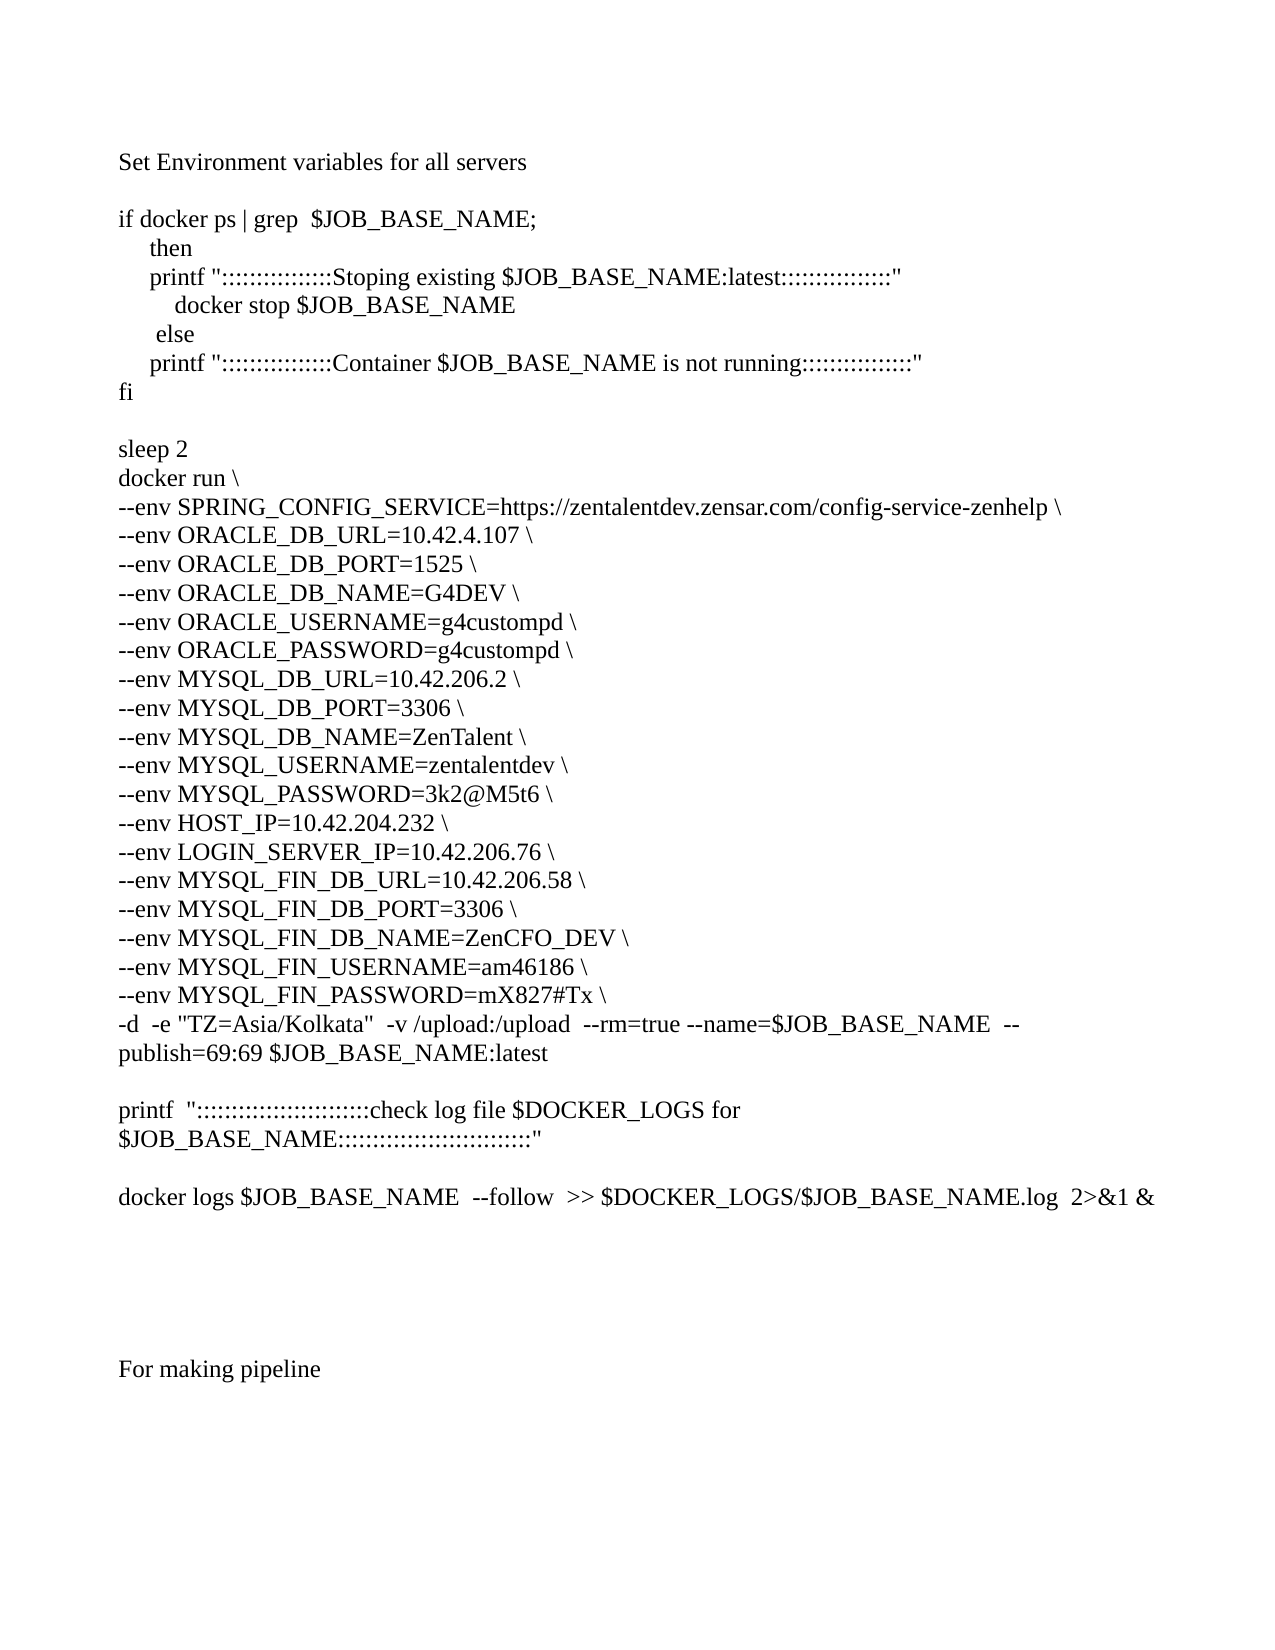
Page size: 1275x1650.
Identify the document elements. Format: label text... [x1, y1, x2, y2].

text Set Environment variables for all servers [118, 147, 1157, 176]
text --env ORACLE_DB_URL=10.42.4.107 \ [118, 521, 1157, 549]
text docker stop $JOB_BASE_NAME [118, 291, 1157, 319]
text else [118, 319, 1157, 348]
text printf ":::::::::::::::::::::::::check log file $DOCKER_LOGS for $JOB_BASE_NAME::::::::::::::::::::::::::::" [118, 1096, 1157, 1153]
text if docker ps | grep $JOB_BASE_NAME; [118, 204, 1157, 233]
text --env ORACLE_USERNAME=g4custompd \ [118, 607, 1157, 636]
text --env MYSQL_DB_NAME=ZenTalent \ [118, 722, 1157, 751]
text --env HOST_IP=10.42.204.232 \ [118, 808, 1157, 837]
text --env MYSQL_FIN_DB_URL=10.42.206.58 \ [118, 866, 1157, 894]
text -d -e "TZ=Asia/Kolkata" -v /upload:/upload --rm=true --name=$JOB_BASE_NAME --publish=69:69 $JOB_BASE_NAME:latest [118, 1009, 1157, 1067]
text printf "::::::::::::::::Container $JOB_BASE_NAME is not running::::::::::::::::" [118, 348, 1157, 377]
text --env MYSQL_FIN_DB_PORT=3306 \ [118, 894, 1157, 923]
text printf "::::::::::::::::Stoping existing $JOB_BASE_NAME:latest::::::::::::::::" [118, 262, 1157, 291]
text then [118, 233, 1157, 262]
text --env MYSQL_FIN_USERNAME=am46186 \ [118, 952, 1157, 981]
text sleep 2 [118, 434, 1157, 463]
text --env MYSQL_FIN_PASSWORD=mX827#Tx \ [118, 981, 1157, 1009]
text --env MYSQL_FIN_DB_NAME=ZenCFO_DEV \ [118, 923, 1157, 952]
text docker run \ [118, 463, 1157, 492]
text --env ORACLE_PASSWORD=g4custompd \ [118, 636, 1157, 664]
text --env LOGIN_SERVER_IP=10.42.206.76 \ [118, 837, 1157, 866]
text --env MYSQL_DB_PORT=3306 \ [118, 693, 1157, 722]
text --env ORACLE_DB_PORT=1525 \ [118, 549, 1157, 578]
text --env SPRING_CONFIG_SERVICE=https://zentalentdev.zensar.com/config-service-zenhelp \ [118, 492, 1157, 521]
text --env MYSQL_PASSWORD=3k2@M5t6 \ [118, 779, 1157, 808]
text For making pipeline [118, 1354, 1157, 1383]
text docker logs $JOB_BASE_NAME --follow >> $DOCKER_LOGS/$JOB_BASE_NAME.log 2>&1 & [118, 1182, 1157, 1211]
text fi [118, 377, 1157, 406]
text --env MYSQL_DB_URL=10.42.206.2 \ [118, 664, 1157, 693]
text --env MYSQL_USERNAME=zentalentdev \ [118, 751, 1157, 779]
text --env ORACLE_DB_NAME=G4DEV \ [118, 578, 1157, 607]
